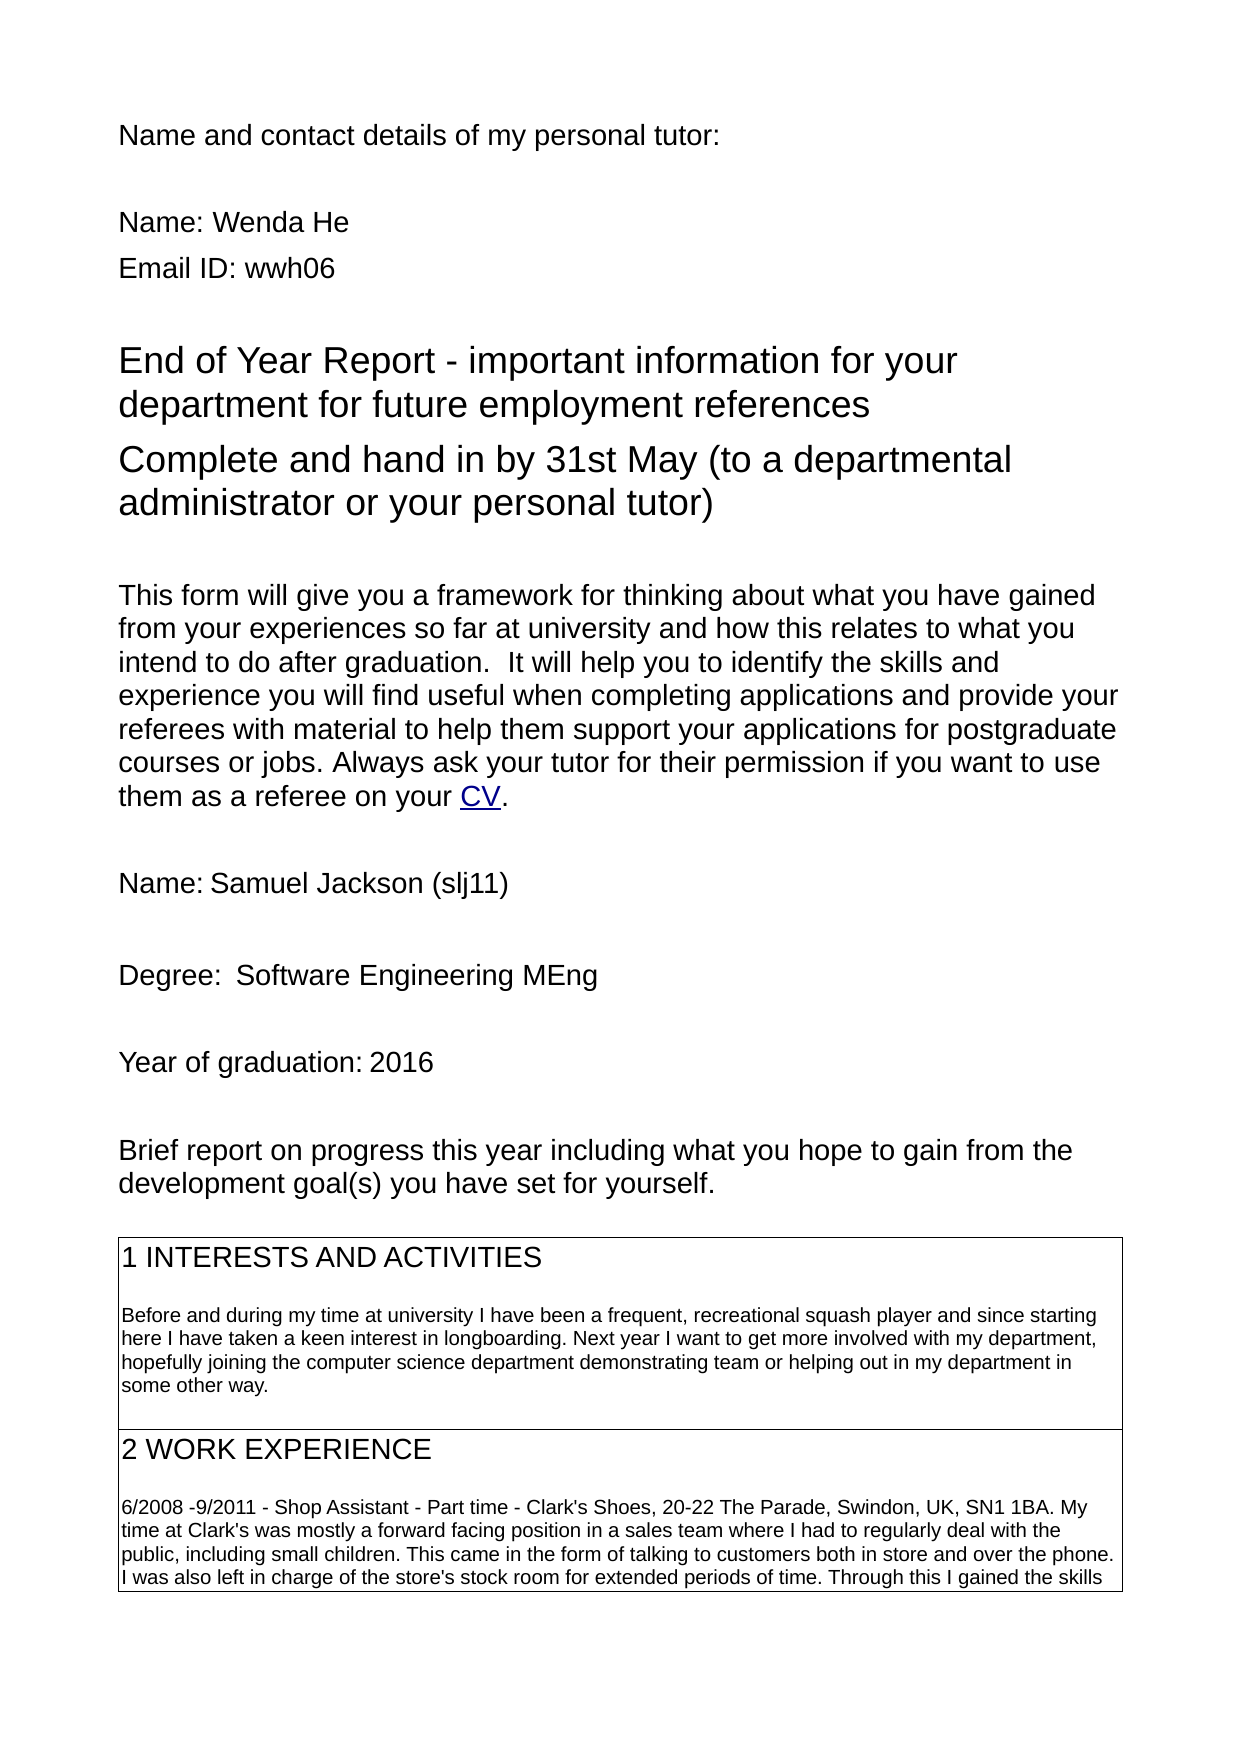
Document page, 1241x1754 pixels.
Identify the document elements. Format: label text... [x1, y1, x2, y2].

text Email ID: wwh06 [118, 251, 1122, 285]
text This form will give you a framework for thinking about what you have gained from your experiences so far at university and how this relates to what you intend to do after graduation. It will help you to identify the skills and experience you will find useful when completing applications and provide your referees with material to help them support your applications for postgraduate courses or jobs. Always ask your tutor for their permission if you want to use them as a referee on your CV. [118, 577, 1122, 812]
table_header 2 WORK EXPERIENCE 6/2008 -9/2011 - Shop Assistant - Part time - Clark's Shoes, 20-22 The Parade, Swindon, UK, SN1 1BA. My time at Clark's was mostly a forward facing position in a sales team where I had to regularly deal with the public, including small children. This came in the form of talking to customers both in store and over the phone. I was also left in charge of the store's stock room for extended periods of time. Through this I gained the skills [119, 1430, 1122, 1591]
text Brief report on progress this year including what you hope to gain from the development goal(s) you have set for yourself. [118, 1133, 1122, 1225]
text Complete and hand in by 31st May (to a departmental administrator or your personal tutor) [118, 437, 1122, 524]
text End of Year Report - important information for your department for future employment references [118, 339, 1122, 425]
text Name: Wenda He [118, 205, 1122, 239]
text Degree: Software Engineering MEng [118, 958, 1122, 992]
text Year of graduation: 2016 [118, 1045, 1122, 1079]
table_header 1 INTERESTS AND ACTIVITIES Before and during my time at university I have been a frequent, recreational squash player and since starting here I have taken a keen interest in longboarding. Next year I want to get more involved with my department, hopefully joining the computer science department demonstrating team or helping out in my department in some other way. [119, 1238, 1122, 1429]
text Name and contact details of my personal tutor: [118, 118, 1122, 152]
text Name: Samuel Jackson (slj11) [118, 866, 1122, 899]
